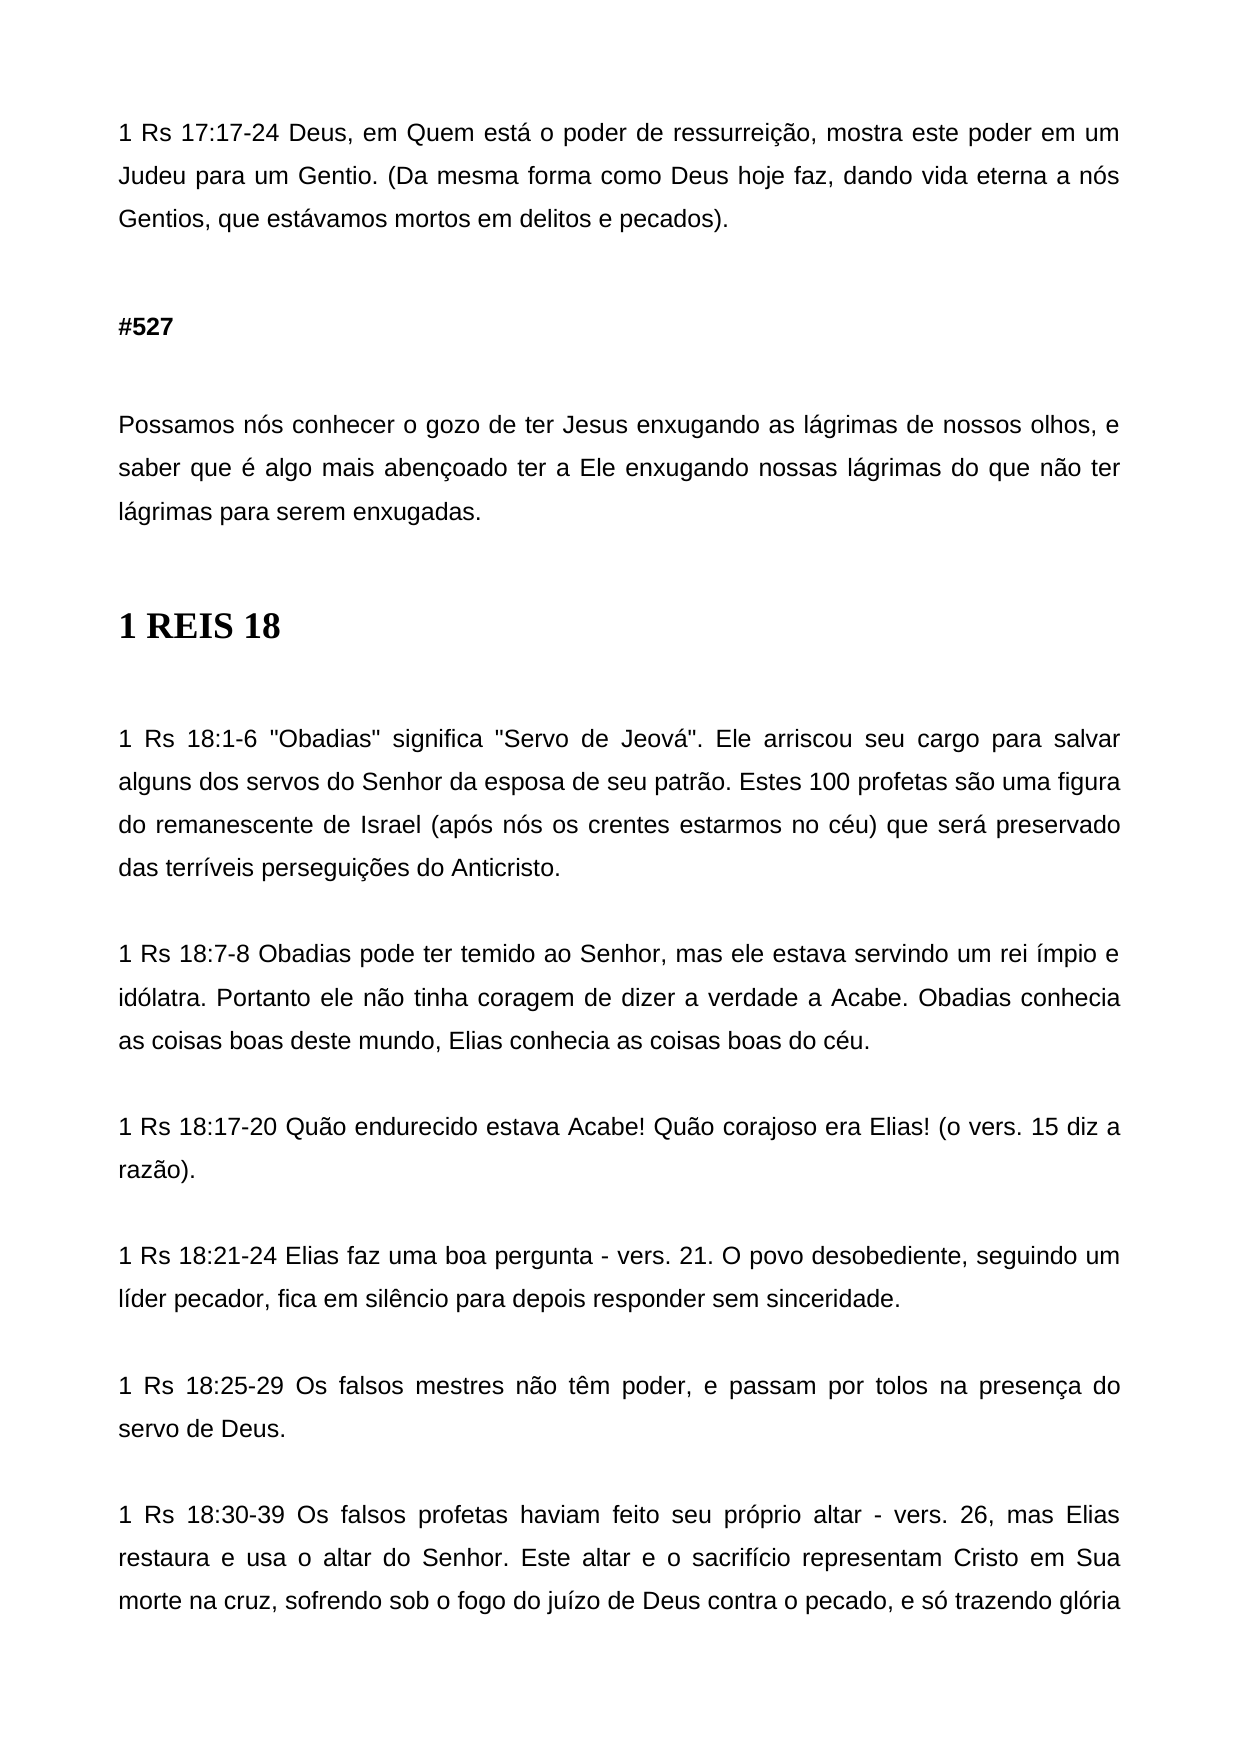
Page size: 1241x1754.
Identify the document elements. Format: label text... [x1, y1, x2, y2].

text 1 Rs 18:1-6 "Obadias" significa "Servo de Jeová". Ele arriscou seu cargo para salvar alguns dos servos do Senhor da esposa de seu patrão. Estes 100 profetas são uma figura do remanescente de Israel (após nós os crentes estarmos no céu) que será preservado das terríveis perseguições do Anticristo. [118, 724, 1122, 882]
text 1 Rs 18:30-39 Os falsos profetas haviam feito seu próprio altar - vers. 26, mas Elias restaura e usa o altar do Senhor. Este altar e o sacrifício representam Cristo em Sua morte na cruz, sofrendo sob o fogo do juízo de Deus contra o pecado, e só trazendo glória [118, 1500, 1122, 1615]
text 1 Rs 18:17-20 Quão endurecido estava Acabe! Quão corajoso era Elias! (o vers. 15 diz a razão). [118, 1112, 1122, 1184]
subtitle 1 REIS 18 [118, 603, 1122, 647]
text 1 Rs 18:21-24 Elias faz uma boa pergunta - vers. 21. O povo desobediente, seguindo um líder pecador, fica em silêncio para depois responder sem sinceridade. [118, 1241, 1122, 1313]
text Possamos nós conhecer o gozo de ter Jesus enxugando as lágrimas de nossos olhos, e saber que é algo mais abençoado ter a Ele enxugando nossas lágrimas do que não ter lágrimas para serem enxugadas. [118, 410, 1122, 525]
subtitle #527 [118, 311, 1122, 340]
text 1 Rs 18:25-29 Os falsos mestres não têm poder, e passam por tolos na presença do servo de Deus. [118, 1371, 1122, 1443]
text 1 Rs 17:17-24 Deus, em Quem está o poder de ressurreição, mostra este poder em um Judeu para um Gentio. (Da mesma forma como Deus hoje faz, dando vida eterna a nós Gentios, que estávamos mortos em delitos e pecados). [118, 118, 1122, 233]
text 1 Rs 18:7-8 Obadias pode ter temido ao Senhor, mas ele estava servindo um rei ímpio e idólatra. Portanto ele não tinha coragem de dizer a verdade a Acabe. Obadias conhecia as coisas boas deste mundo, Elias conhecia as coisas boas do céu. [118, 939, 1122, 1054]
